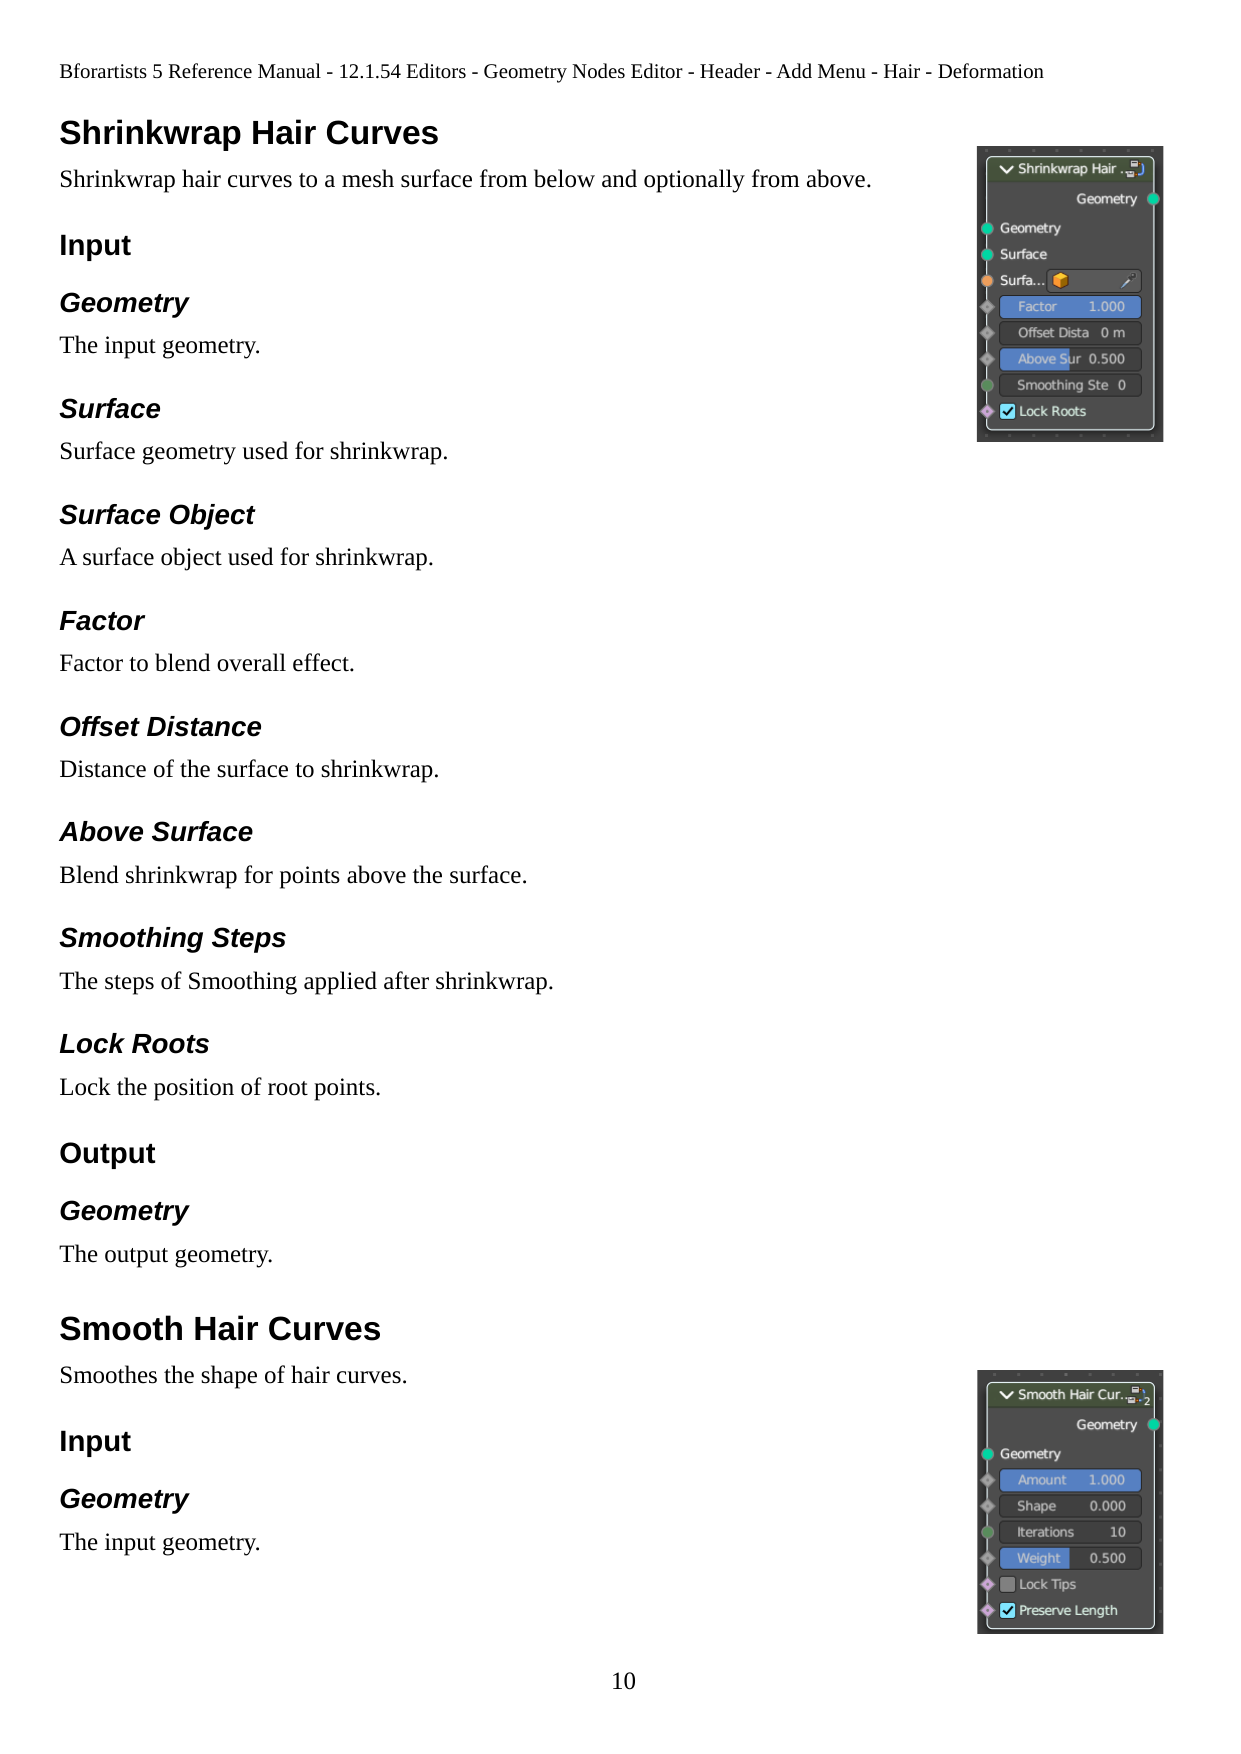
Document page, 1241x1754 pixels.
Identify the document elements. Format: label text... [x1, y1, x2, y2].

subtitle Geometry [59, 286, 976, 318]
subtitle [1164, 227, 1181, 261]
text [1164, 1527, 1181, 1555]
text The input geometry. [59, 1527, 977, 1555]
picture [976, 146, 1164, 442]
text Blend shrinkwrap for points above the surface. [59, 860, 1181, 889]
text Surface geometry used for shrinkwrap. [59, 436, 1181, 465]
subtitle Input [59, 1423, 977, 1457]
text The output geometry. [59, 1239, 1181, 1268]
text Shrinkwrap hair curves to a mesh surface from below and optionally from above. [59, 164, 976, 192]
subtitle Output [59, 1136, 1181, 1169]
text Factor to blend overall effect. [59, 648, 1181, 677]
subtitle [1164, 1423, 1181, 1457]
subtitle Geometry [59, 1482, 977, 1514]
subtitle [1164, 392, 1181, 424]
text A surface object used for shrinkwrap. [59, 542, 1181, 571]
subtitle Input [59, 227, 976, 261]
subtitle Surface [59, 392, 976, 424]
subtitle Lock Roots [59, 1028, 1181, 1059]
subtitle Factor [59, 604, 1181, 636]
text Distance of the surface to shrinkwrap. [59, 754, 1181, 783]
subtitle Geometry [59, 1194, 1181, 1226]
picture [977, 1370, 1164, 1634]
text The steps of Smoothing applied after shrinkwrap. [59, 966, 1181, 995]
subtitle Smooth Hair Curves [59, 1309, 1181, 1347]
text The input geometry. [59, 331, 976, 359]
text [1164, 331, 1181, 359]
text Lock the position of root points. [59, 1072, 1181, 1101]
subtitle Surface Object [59, 498, 1181, 530]
subtitle Shrinkwrap Hair Curves [59, 113, 1181, 151]
text Smoothes the shape of hair curves. [59, 1360, 1181, 1389]
subtitle Offset Distance [59, 710, 1181, 742]
subtitle [1164, 286, 1181, 318]
subtitle Smoothing Steps [59, 922, 1181, 954]
subtitle Above Surface [59, 816, 1181, 848]
subtitle [1164, 1482, 1181, 1514]
